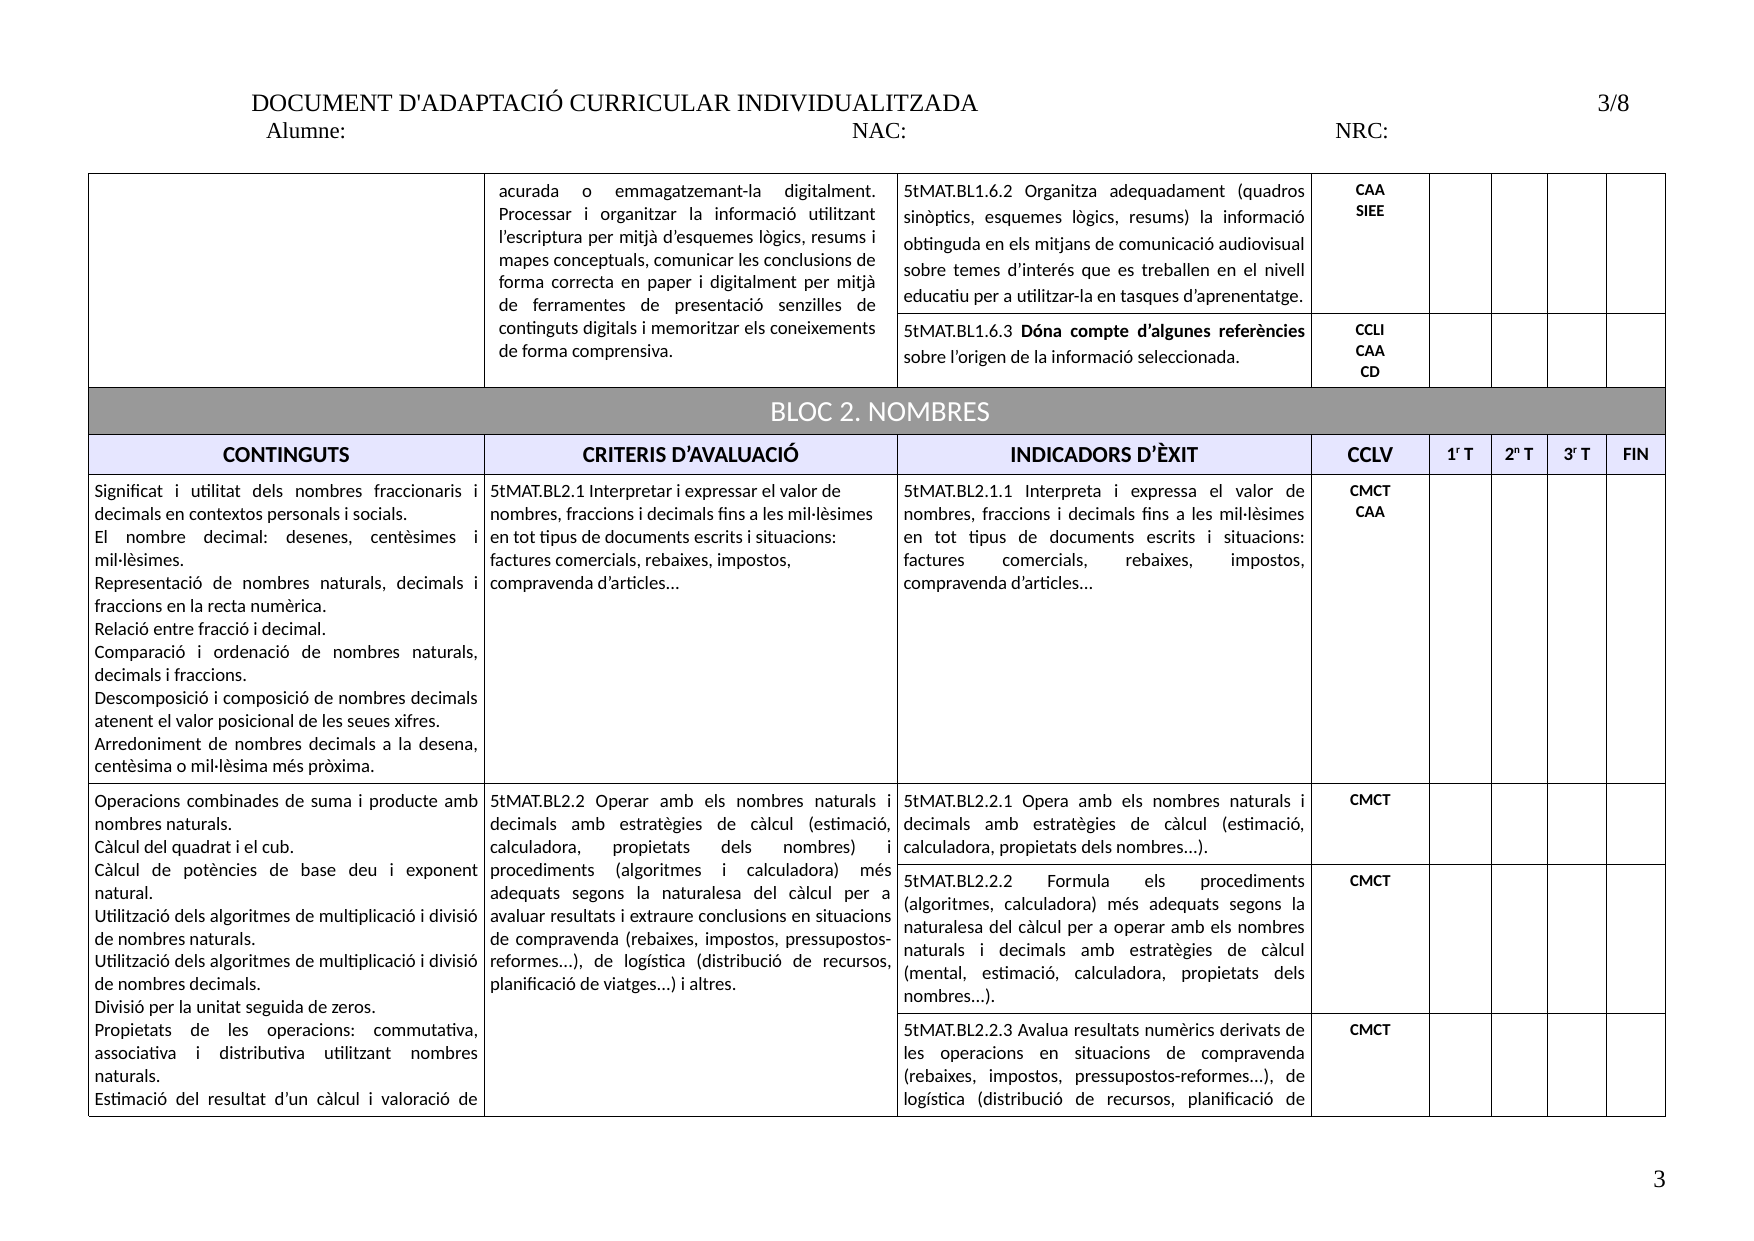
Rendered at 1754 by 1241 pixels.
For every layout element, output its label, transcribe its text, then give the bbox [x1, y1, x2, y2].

table_cell 5tMAT.BL2.2.2 Formula els procediments (algoritmes, calculadora) més adequats segons la naturalesa del càlcul per a operar amb els nombres naturals i decimals amb estratègies de càlcul (mental, estimació, calculadora, propietats dels nombres...). [898, 865, 1311, 1013]
table_cell 5tMAT.BL1.6.3 Dóna compte d’algunes referències sobre l’origen de la informació seleccionada. [898, 314, 1311, 387]
table_cell CCLV [1312, 435, 1429, 474]
table_cell 5tMAT.BL2.2.1 Opera amb els nombres naturals i decimals amb estratègies de càlcul (estimació, calculadora, propietats dels nombres...). [898, 784, 1311, 864]
table_cell [89, 174, 484, 387]
table_cell [1430, 174, 1491, 313]
table_cell [1607, 1014, 1665, 1116]
table_cell [1607, 475, 1665, 783]
table_cell CONTINGUTS [89, 435, 484, 474]
table_cell 5tMAT.BL2.1 Interpretar i expressar el valor de nombres, fraccions i decimals fins a les mil·lèsimes en tot tipus de documents escrits i situacions: factures comercials, rebaixes, impostos, compravenda d’articles... [485, 475, 897, 783]
table_cell CMCT CAA [1312, 475, 1429, 783]
table_cell Significat i utilitat dels nombres fraccionaris i decimals en contextos personals i socials. El nombre decimal: desenes, centèsimes i mil·lèsimes. Representació de nombres naturals, decimals i fraccions en la recta numèrica. Relació entre fracció i decimal. Comparació i ordenació de nombres naturals, decimals i fraccions. Descomposició i composició de nombres decimals atenent el valor posicional de les seues xifres. Arredoniment de nombres decimals a la desena, centèsima o mil·lèsima més pròxima. [89, 475, 484, 783]
table_cell CMCT [1312, 784, 1429, 864]
table_cell CMCT [1312, 865, 1429, 1013]
table_cell [1430, 475, 1491, 783]
table_cell [1548, 314, 1606, 387]
table_cell CMCT [1312, 1014, 1429, 1116]
table_cell BLOC 2. NOMBRES [89, 388, 1665, 434]
table_cell [1548, 174, 1606, 313]
table_cell [1430, 865, 1491, 1013]
table_cell [1492, 475, 1547, 783]
table_cell INDICADORS D’ÈXIT [898, 435, 1311, 474]
table_cell [1548, 865, 1606, 1013]
table_cell [1492, 1014, 1547, 1116]
table_cell 5tMAT.BL2.2 Operar amb els nombres naturals i decimals amb estratègies de càlcul (estimació, calculadora, propietats dels nombres) i procediments (algoritmes i calculadora) més adequats segons la naturalesa del càlcul per a avaluar resultats i extraure conclusions en situacions de compravenda (rebaixes, impostos, pressupostos-reformes...), de logística (distribució de recursos, planificació de viatges...) i altres. [485, 784, 897, 1116]
table_cell acurada o emmagatzemant-la digitalment. Processar i organitzar la informació utilitzant l’escriptura per mitjà d’esquemes lògics, resums i mapes conceptuals, comunicar les conclusions de forma correcta en paper i digitalment per mitjà de ferramentes de presentació senzilles de continguts digitals i memoritzar els coneixements de forma comprensiva. [485, 174, 897, 387]
table_cell [1430, 314, 1491, 387]
table_cell CCLI CAA CD [1312, 314, 1429, 387]
table_cell FIN [1607, 435, 1665, 474]
table_cell CRITERIS D’AVALUACIÓ [485, 435, 897, 474]
table_cell 2n T [1492, 435, 1547, 474]
table_cell 5tMAT.BL1.6.2 Organitza adequadament (quadros sinòptics, esquemes lògics, resums) la informació obtinguda en els mitjans de comunicació audiovisual sobre temes d’interés que es treballen en el nivell educatiu per a utilitzar-la en tasques d’aprenentatge. [898, 174, 1311, 313]
table_cell [1548, 1014, 1606, 1116]
table_cell [1607, 174, 1665, 313]
table_cell [1492, 784, 1547, 864]
table_cell [1492, 865, 1547, 1013]
table_cell Operacions combinades de suma i producte amb nombres naturals. Càlcul del quadrat i el cub. Càlcul de potències de base deu i exponent natural. Utilització dels algoritmes de multiplicació i divisió de nombres naturals. Utilització dels algoritmes de multiplicació i divisió de nombres decimals. Divisió per la unitat seguida de zeros. Propietats de les operacions: commutativa, associativa i distributiva utilitzant nombres naturals. Estimació del resultat d’un càlcul i valoració de [89, 784, 484, 1116]
table_cell [1430, 784, 1491, 864]
table_cell 1r T [1430, 435, 1491, 474]
table_cell [1607, 865, 1665, 1013]
table_cell [1548, 784, 1606, 864]
table_cell [1492, 174, 1547, 313]
table_cell CAA SIEE [1312, 174, 1429, 313]
table_cell 3r T [1548, 435, 1606, 474]
table_cell [1607, 314, 1665, 387]
table_cell [1430, 1014, 1491, 1116]
table_cell [1548, 475, 1606, 783]
table_cell [1492, 314, 1547, 387]
table_cell 5tMAT.BL2.2.3 Avalua resultats numèrics derivats de les operacions en situacions de compravenda (rebaixes, impostos, pressupostos-reformes...), de logística (distribució de recursos, planificació de [898, 1014, 1311, 1116]
table_cell [1607, 784, 1665, 864]
table_cell 5tMAT.BL2.1.1 Interpreta i expressa el valor de nombres, fraccions i decimals fins a les mil·lèsimes en tot tipus de documents escrits i situacions: factures comercials, rebaixes, impostos, compravenda d’articles... [898, 475, 1311, 783]
